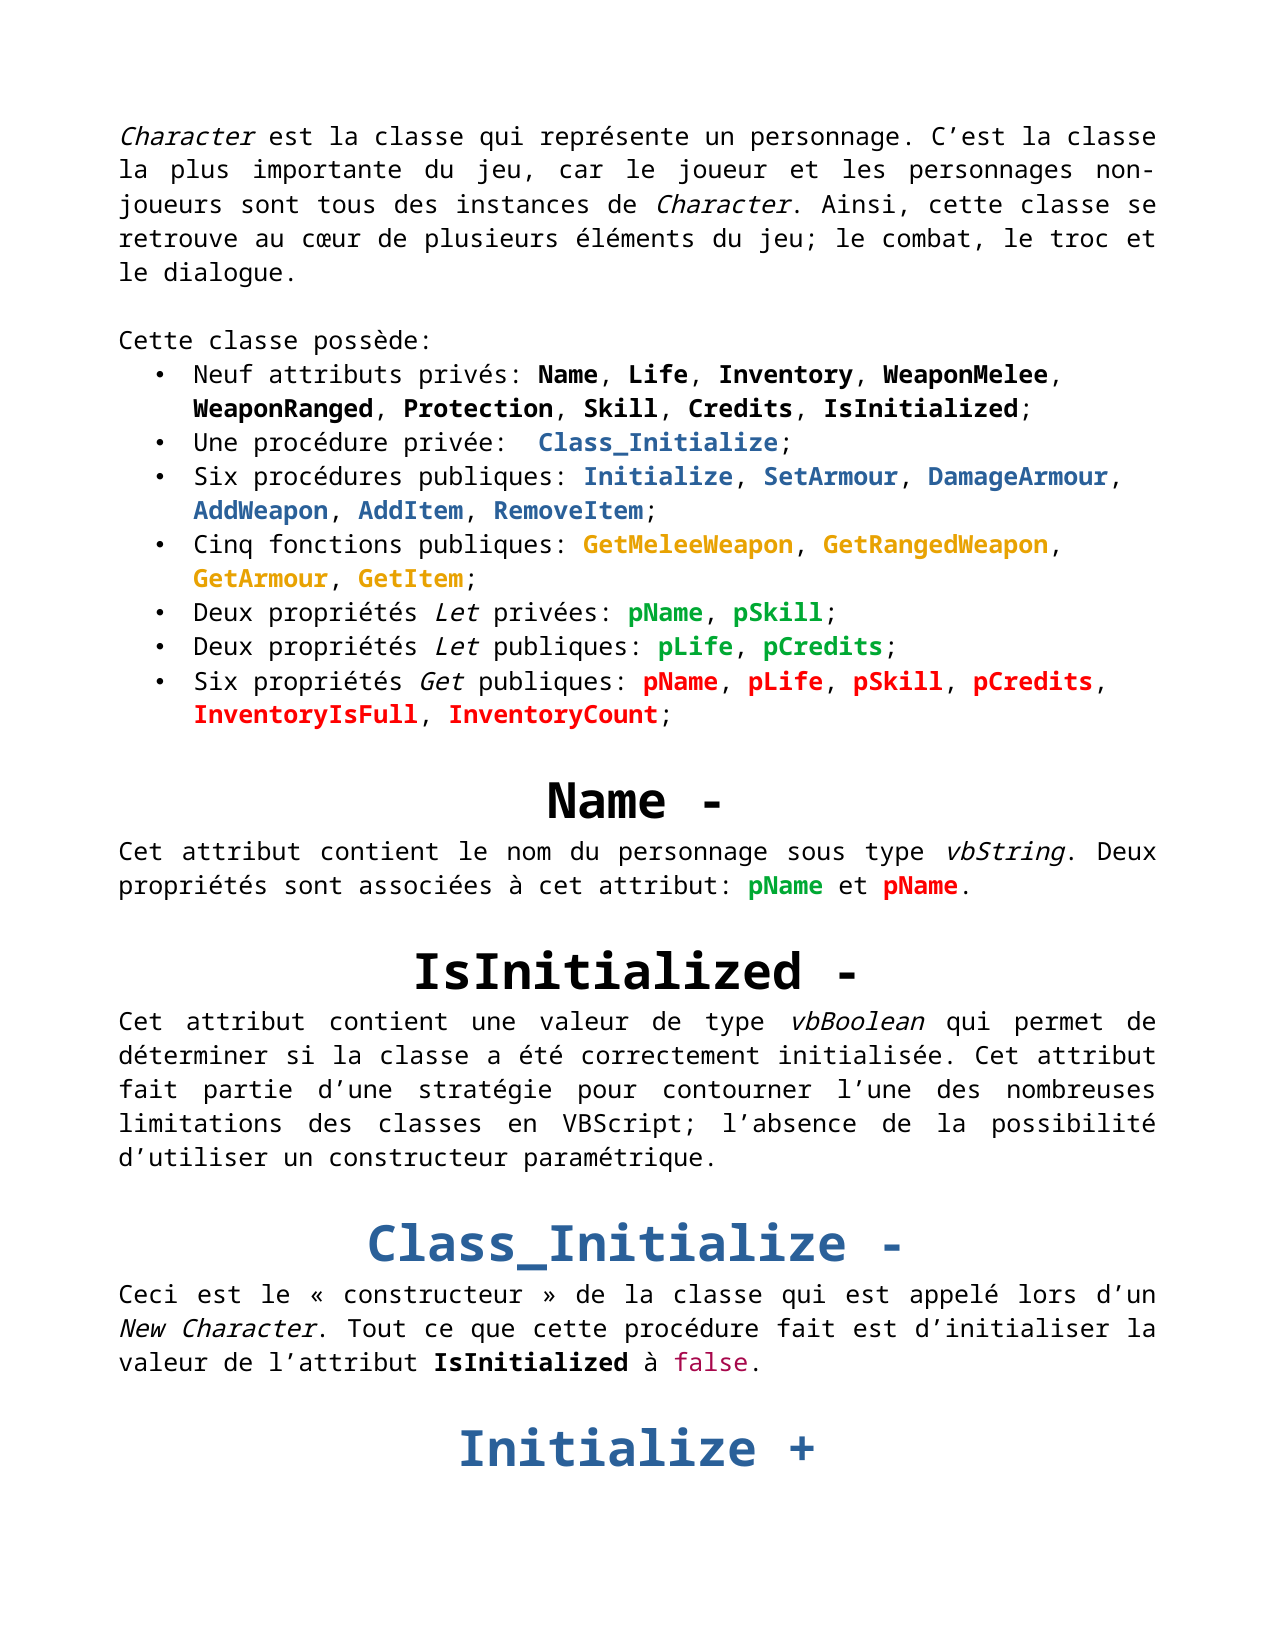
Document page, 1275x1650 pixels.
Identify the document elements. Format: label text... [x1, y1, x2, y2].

text Cette classe possède: [118, 322, 1157, 357]
list Cinq fonctions publiques: GetMeleeWeapon, GetRangedWeapon, GetArmour, GetItem; [156, 527, 1157, 595]
list Six procédures publiques: Initialize, SetArmour, DamageArmour, AddWeapon, AddItem, RemoveItem; [156, 459, 1157, 527]
text Name - [118, 765, 1157, 833]
text IsInitialized - [118, 936, 1157, 1004]
text Character est la classe qui représente un personnage. C’est la classe la plus importante du jeu, car le joueur et les personnages non-joueurs sont tous des instances de Character. Ainsi, cette classe se retrouve au cœur de plusieurs éléments du jeu; le combat, le troc et le dialogue. [118, 118, 1157, 288]
text Class_Initialize - [118, 1208, 1157, 1276]
list Deux propriétés Let privées: pName, pSkill; [156, 595, 1157, 629]
text Cet attribut contient le nom du personnage sous type vbString. Deux propriétés sont associées à cet attribut: pName et pName. [118, 833, 1157, 902]
list Deux propriétés Let publiques: pLife, pCredits; [156, 629, 1157, 663]
list Neuf attributs privés: Name, Life, Inventory, WeaponMelee, WeaponRanged, Protection, Skill, Credits, IsInitialized; [156, 357, 1157, 425]
list Une procédure privée: Class_Initialize; [156, 425, 1157, 459]
text Ceci est le « constructeur » de la classe qui est appelé lors d’un New Character. Tout ce que cette procédure fait est d’initialiser la valeur de l’attribut IsInitialized à false. [118, 1276, 1157, 1378]
list Six propriétés Get publiques: pName, pLife, pSkill, pCredits, InventoryIsFull, InventoryCount; [156, 663, 1157, 731]
text Cet attribut contient une valeur de type vbBoolean qui permet de déterminer si la classe a été correctement initialisée. Cet attribut fait partie d’une stratégie pour contourner l’une des nombreuses limitations des classes en VBScript; l’absence de la possibilité d’utiliser un constructeur paramétrique. [118, 1004, 1157, 1174]
text Initialize + [118, 1412, 1157, 1481]
